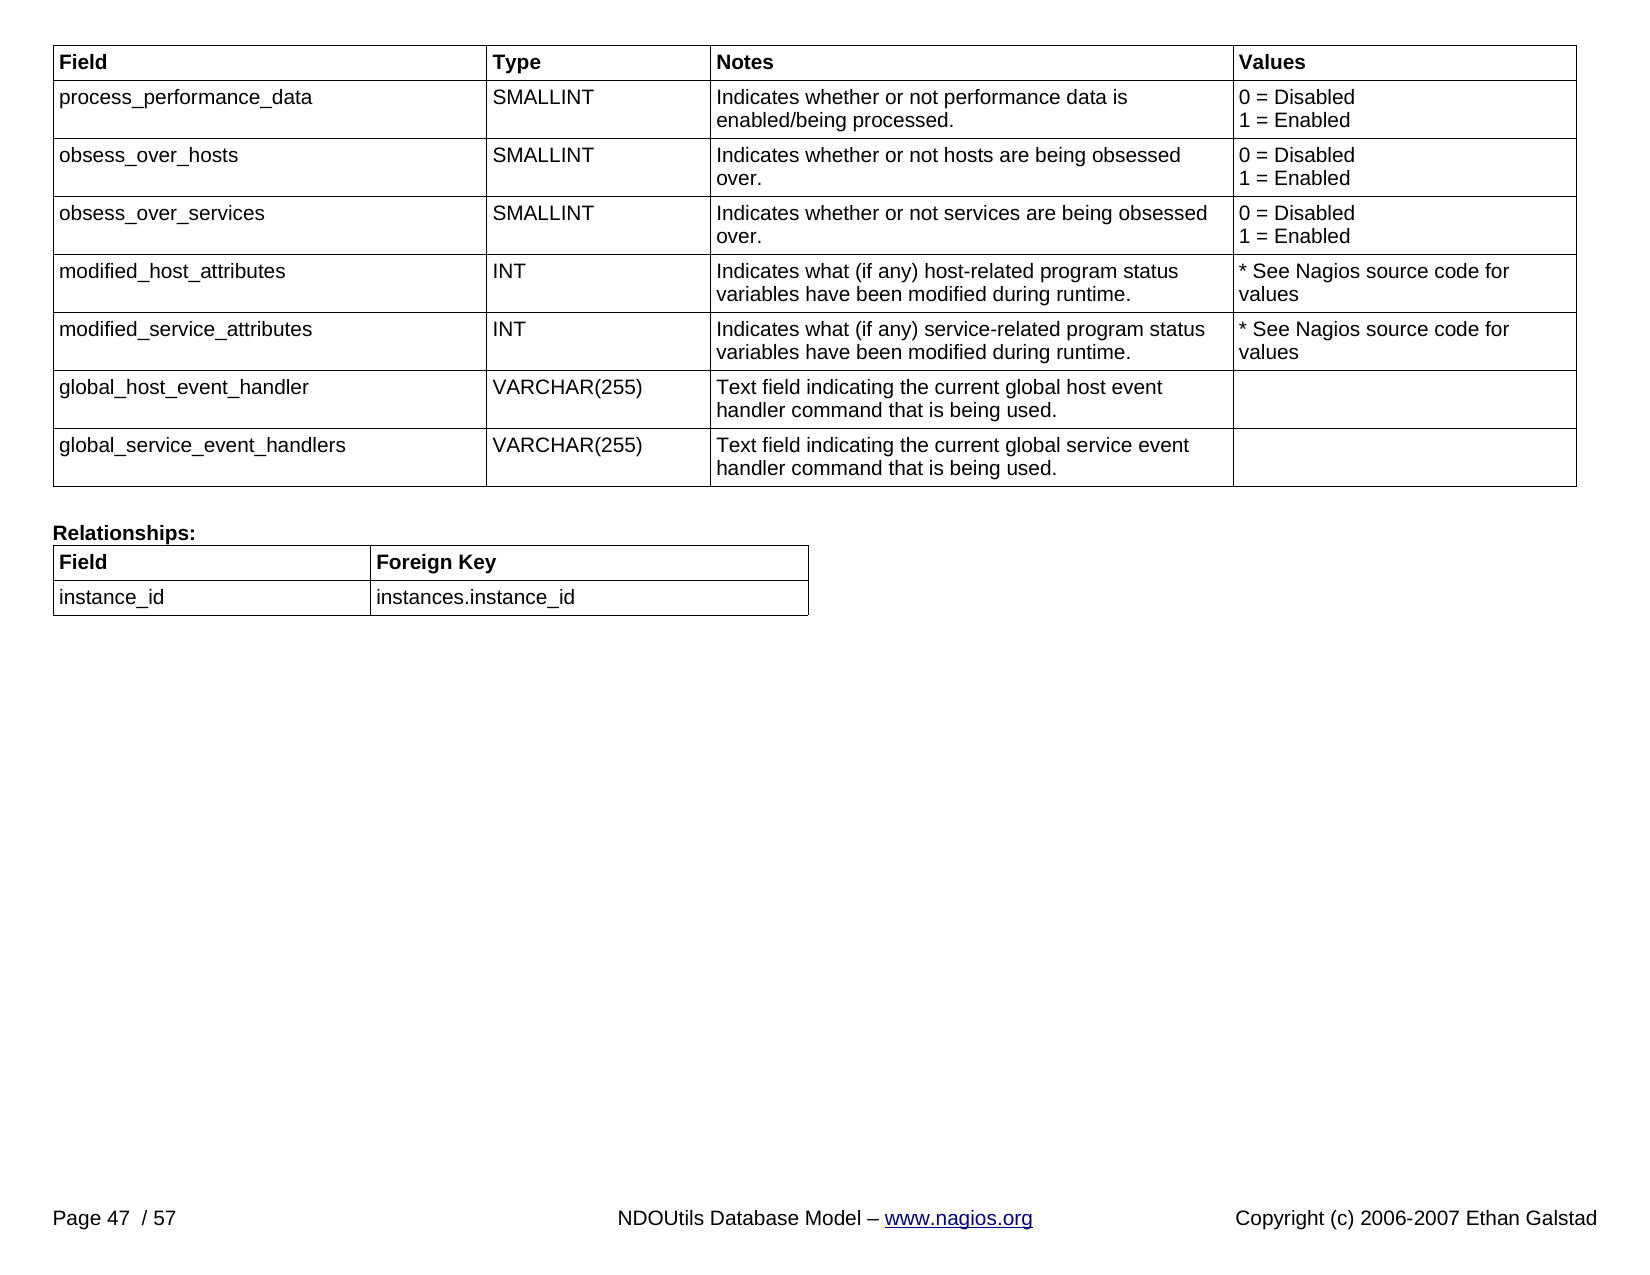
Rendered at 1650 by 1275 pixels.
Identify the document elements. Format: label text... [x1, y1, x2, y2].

table_cell instance_id [54, 581, 370, 615]
table_cell * See Nagios source code for values [1234, 255, 1576, 312]
table_cell 0 = Disabled 1 = Enabled [1234, 139, 1576, 196]
table_cell SMALLINT [487, 139, 710, 196]
table_cell Indicates what (if any) host-related program status variables have been modified during runtime. [711, 255, 1233, 312]
table_cell INT [487, 255, 710, 312]
table_cell [1234, 371, 1576, 428]
table_cell [1234, 429, 1576, 486]
table_cell obsess_over_services [54, 197, 486, 254]
table_cell Text field indicating the current global host event handler command that is being used. [711, 371, 1233, 428]
table_header Notes [711, 46, 1233, 80]
table_cell Indicates whether or not performance data is enabled/being processed. [711, 81, 1233, 138]
table_header Field [54, 546, 370, 580]
table_cell modified_host_attributes [54, 255, 486, 312]
table_cell Indicates what (if any) service-related program status variables have been modified during runtime. [711, 313, 1233, 370]
table_cell VARCHAR(255) [487, 371, 710, 428]
table_cell VARCHAR(255) [487, 429, 710, 486]
table_header Type [487, 46, 710, 80]
table_cell INT [487, 313, 710, 370]
table_header Values [1234, 46, 1576, 80]
table_cell Indicates whether or not services are being obsessed over. [711, 197, 1233, 254]
table_cell process_performance_data [54, 81, 486, 138]
table_cell Indicates whether or not hosts are being obsessed over. [711, 139, 1233, 196]
table_header Field [54, 46, 486, 80]
text Relationships: [52, 522, 1597, 545]
table_cell 0 = Disabled 1 = Enabled [1234, 197, 1576, 254]
table_cell modified_service_attributes [54, 313, 486, 370]
table_cell instances.instance_id [371, 581, 808, 615]
table_cell global_host_event_handler [54, 371, 486, 428]
table_cell Text field indicating the current global service event handler command that is being used. [711, 429, 1233, 486]
table_cell global_service_event_handlers [54, 429, 486, 486]
table_cell SMALLINT [487, 197, 710, 254]
table_header Foreign Key [371, 546, 808, 580]
table_cell obsess_over_hosts [54, 139, 486, 196]
table_cell * See Nagios source code for values [1234, 313, 1576, 370]
table_cell 0 = Disabled 1 = Enabled [1234, 81, 1576, 138]
table_cell SMALLINT [487, 81, 710, 138]
